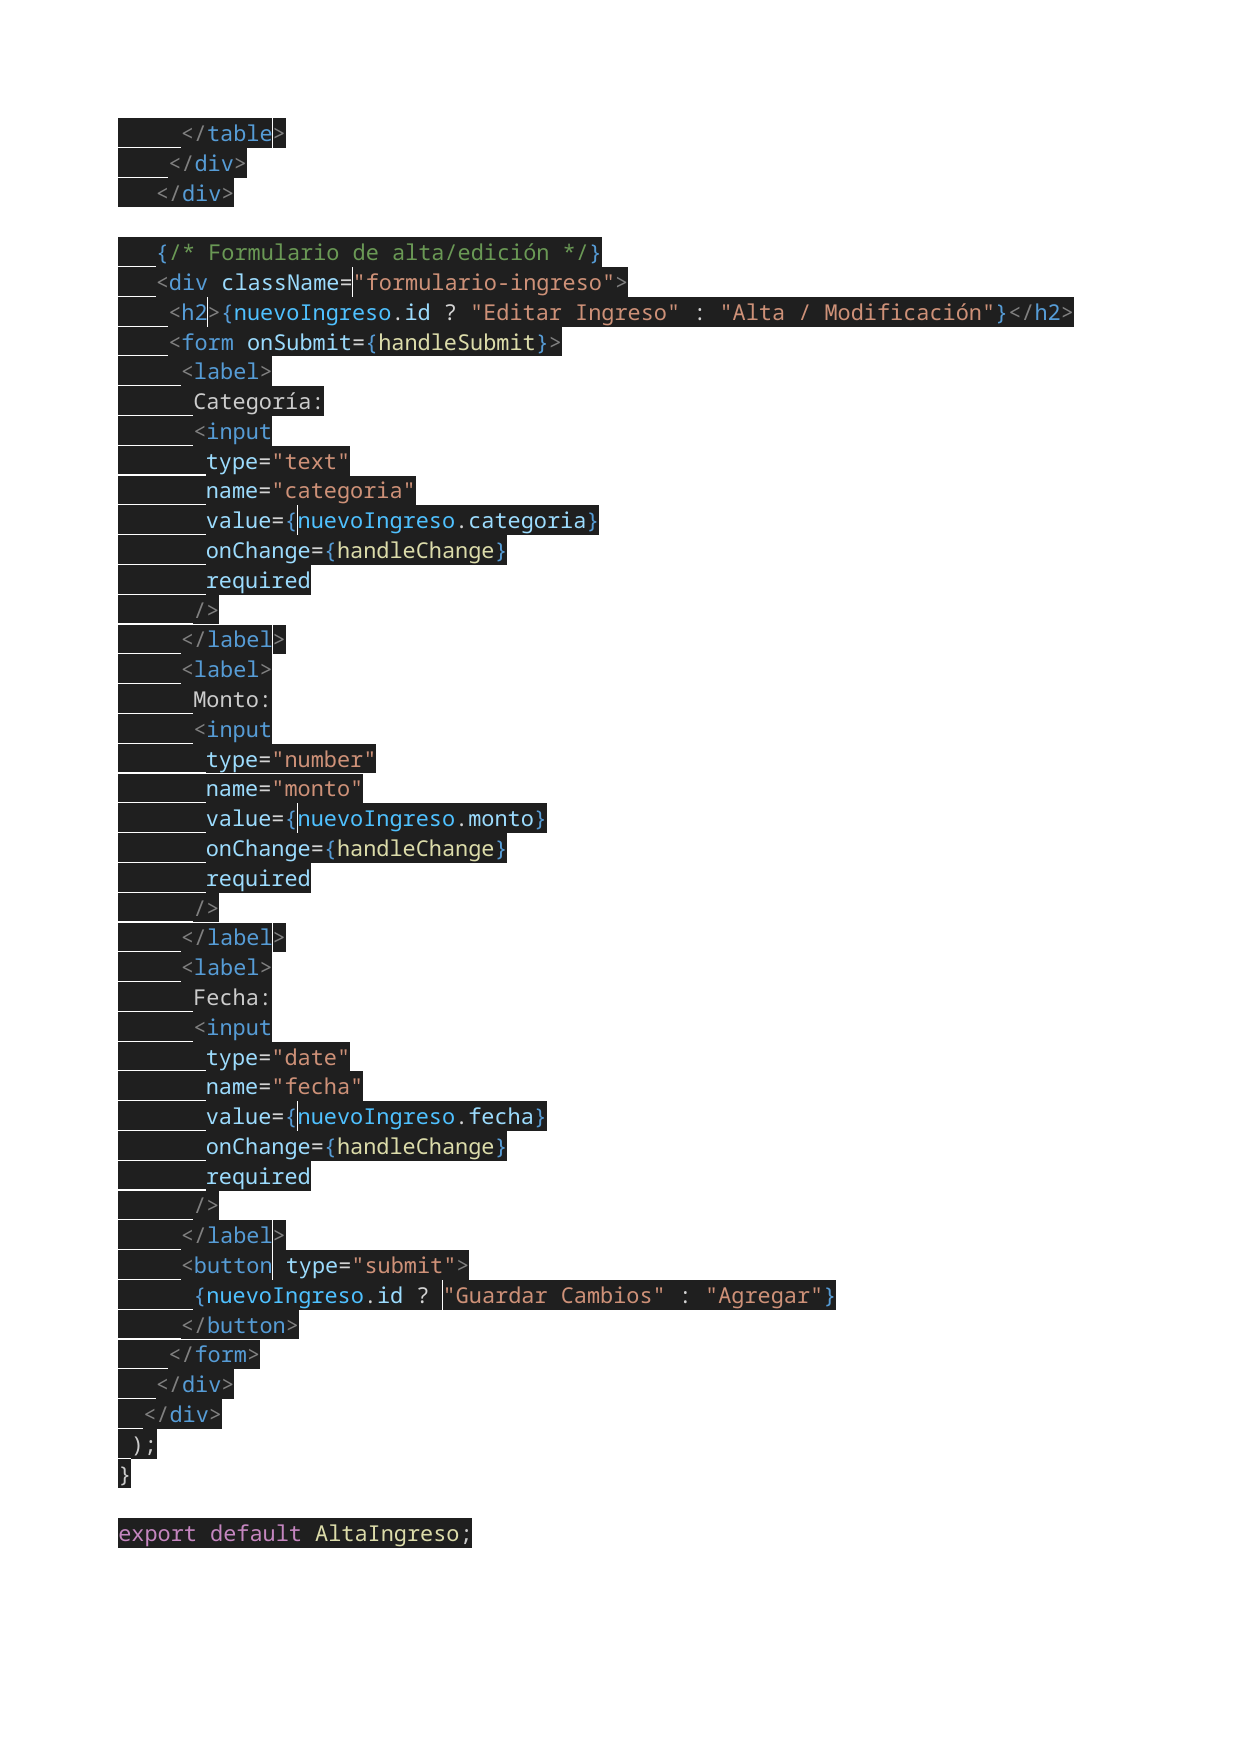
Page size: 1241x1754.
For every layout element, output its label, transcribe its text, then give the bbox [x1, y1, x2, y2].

text Categoría: [118, 386, 1122, 416]
text </div> [118, 1369, 1122, 1399]
text </div> [118, 148, 1122, 178]
text onChange={handleChange} [118, 833, 1122, 863]
text </form> [118, 1339, 1122, 1369]
text <label> [118, 952, 1122, 982]
text } [118, 1459, 1122, 1488]
text <input [118, 714, 1122, 744]
text </label> [118, 624, 1122, 654]
text required [118, 565, 1122, 595]
text {nuevoIngreso.id ? "Guardar Cambios" : "Agregar"} [118, 1280, 1122, 1310]
text <button type="submit"> [118, 1250, 1122, 1280]
text type="text" [118, 446, 1122, 476]
text required [118, 1161, 1122, 1191]
text type="date" [118, 1042, 1122, 1071]
text type="number" [118, 744, 1122, 773]
text <label> [118, 356, 1122, 386]
text </div> [118, 178, 1122, 207]
text onChange={handleChange} [118, 535, 1122, 565]
text name="categoria" [118, 476, 1122, 505]
text </label> [118, 1220, 1122, 1250]
text Monto: [118, 684, 1122, 714]
text name="monto" [118, 773, 1122, 803]
text export default AltaIngreso; [118, 1518, 1122, 1548]
text <input [118, 1012, 1122, 1042]
text </label> [118, 922, 1122, 952]
text onChange={handleChange} [118, 1131, 1122, 1161]
text <input [118, 416, 1122, 446]
text {/* Formulario de alta/edición */} [118, 237, 1122, 267]
text value={nuevoIngreso.monto} [118, 803, 1122, 833]
text </table> [118, 118, 1122, 148]
text name="fecha" [118, 1071, 1122, 1101]
text </button> [118, 1310, 1122, 1339]
text required [118, 863, 1122, 893]
text /> [118, 893, 1122, 922]
text </div> [118, 1399, 1122, 1429]
text value={nuevoIngreso.fecha} [118, 1101, 1122, 1131]
text <h2>{nuevoIngreso.id ? "Editar Ingreso" : "Alta / Modificación"}</h2> [118, 297, 1122, 327]
text /> [118, 1191, 1122, 1220]
text <label> [118, 654, 1122, 684]
text value={nuevoIngreso.categoria} [118, 505, 1122, 535]
text /> [118, 595, 1122, 624]
text ); [118, 1429, 1122, 1459]
text <div className="formulario-ingreso"> [118, 267, 1122, 297]
text Fecha: [118, 982, 1122, 1012]
text <form onSubmit={handleSubmit}> [118, 327, 1122, 356]
